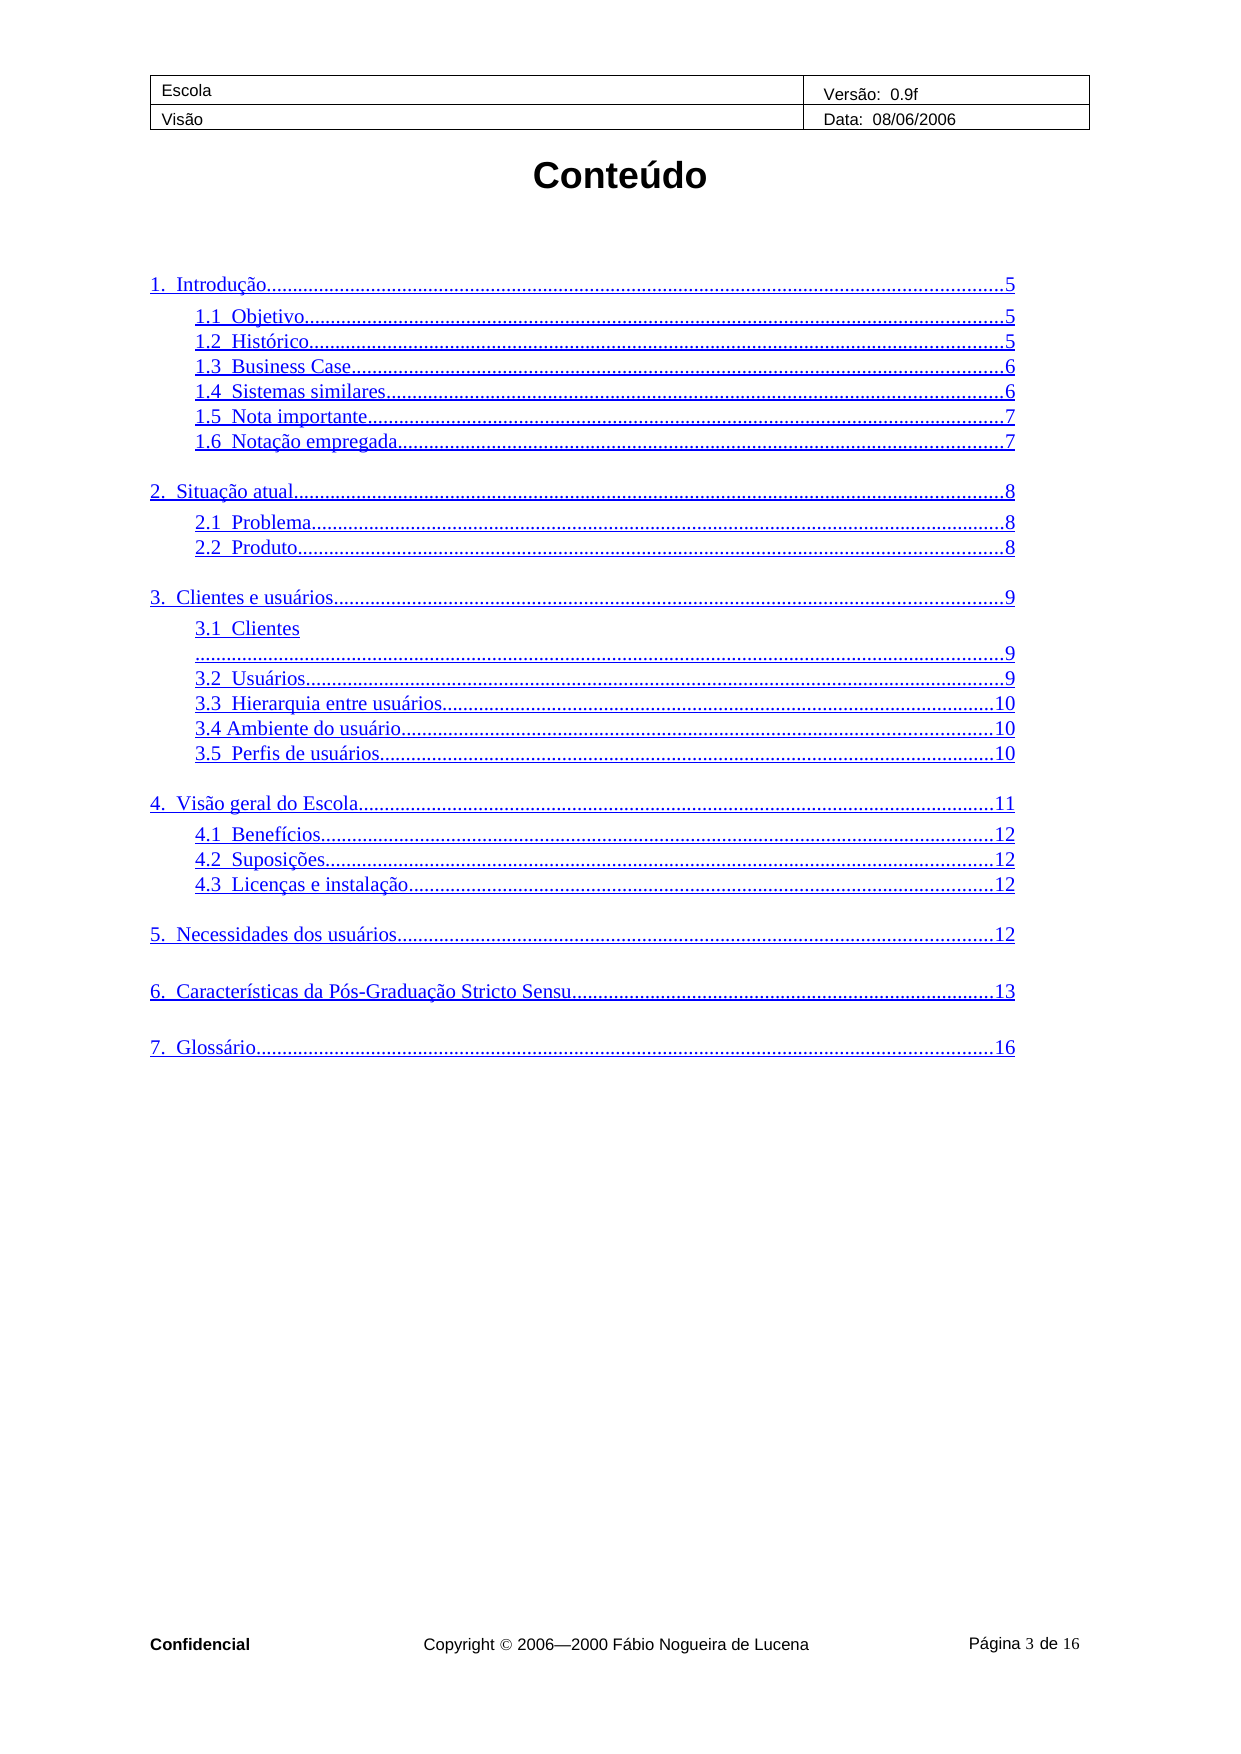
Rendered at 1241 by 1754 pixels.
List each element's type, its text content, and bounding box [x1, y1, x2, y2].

text 4.1 Benefícios 12 [195, 821, 1015, 843]
text 4. Visão geral do Escola 11 [150, 790, 1015, 812]
text 1. Introdução 5 [150, 271, 1015, 293]
text 3. Clientes e usuários 9 [150, 584, 1015, 606]
text 2.2 Produto 8 [195, 534, 1015, 556]
text 5. Necessidades dos usuários 12 [150, 921, 1015, 943]
text 1.6 Notação empregada 7 [195, 428, 1015, 449]
text 1.1 Objetivo 5 [195, 303, 1015, 324]
text 1.2 Histórico 5 [195, 328, 1015, 349]
text 2.1 Problema 8 [195, 509, 1015, 531]
text 3.4 Ambiente do usuário 10 [195, 715, 1015, 737]
text 2. Situação atual 8 [150, 478, 1015, 499]
text 3.3 Hierarquia entre usuários 10 [195, 690, 1015, 712]
text 4.2 Suposições 12 [195, 846, 1015, 868]
text 6. Características da Pós-Graduação Stricto Sensu 13 [150, 978, 1015, 999]
text 1.3 Business Case 6 [195, 353, 1015, 374]
text 4.3 Licenças e instalação 12 [195, 871, 1015, 893]
text 3.1 Clientes 9 [195, 615, 1015, 662]
text 1.5 Nota importante 7 [195, 403, 1015, 424]
text Conteúdo [150, 154, 1090, 196]
text 7. Glossário 16 [150, 1034, 1015, 1056]
text 1.4 Sistemas similares 6 [195, 378, 1015, 399]
text 3.2 Usuários 9 [195, 665, 1015, 687]
text 3.5 Perfis de usuários 10 [195, 740, 1015, 762]
